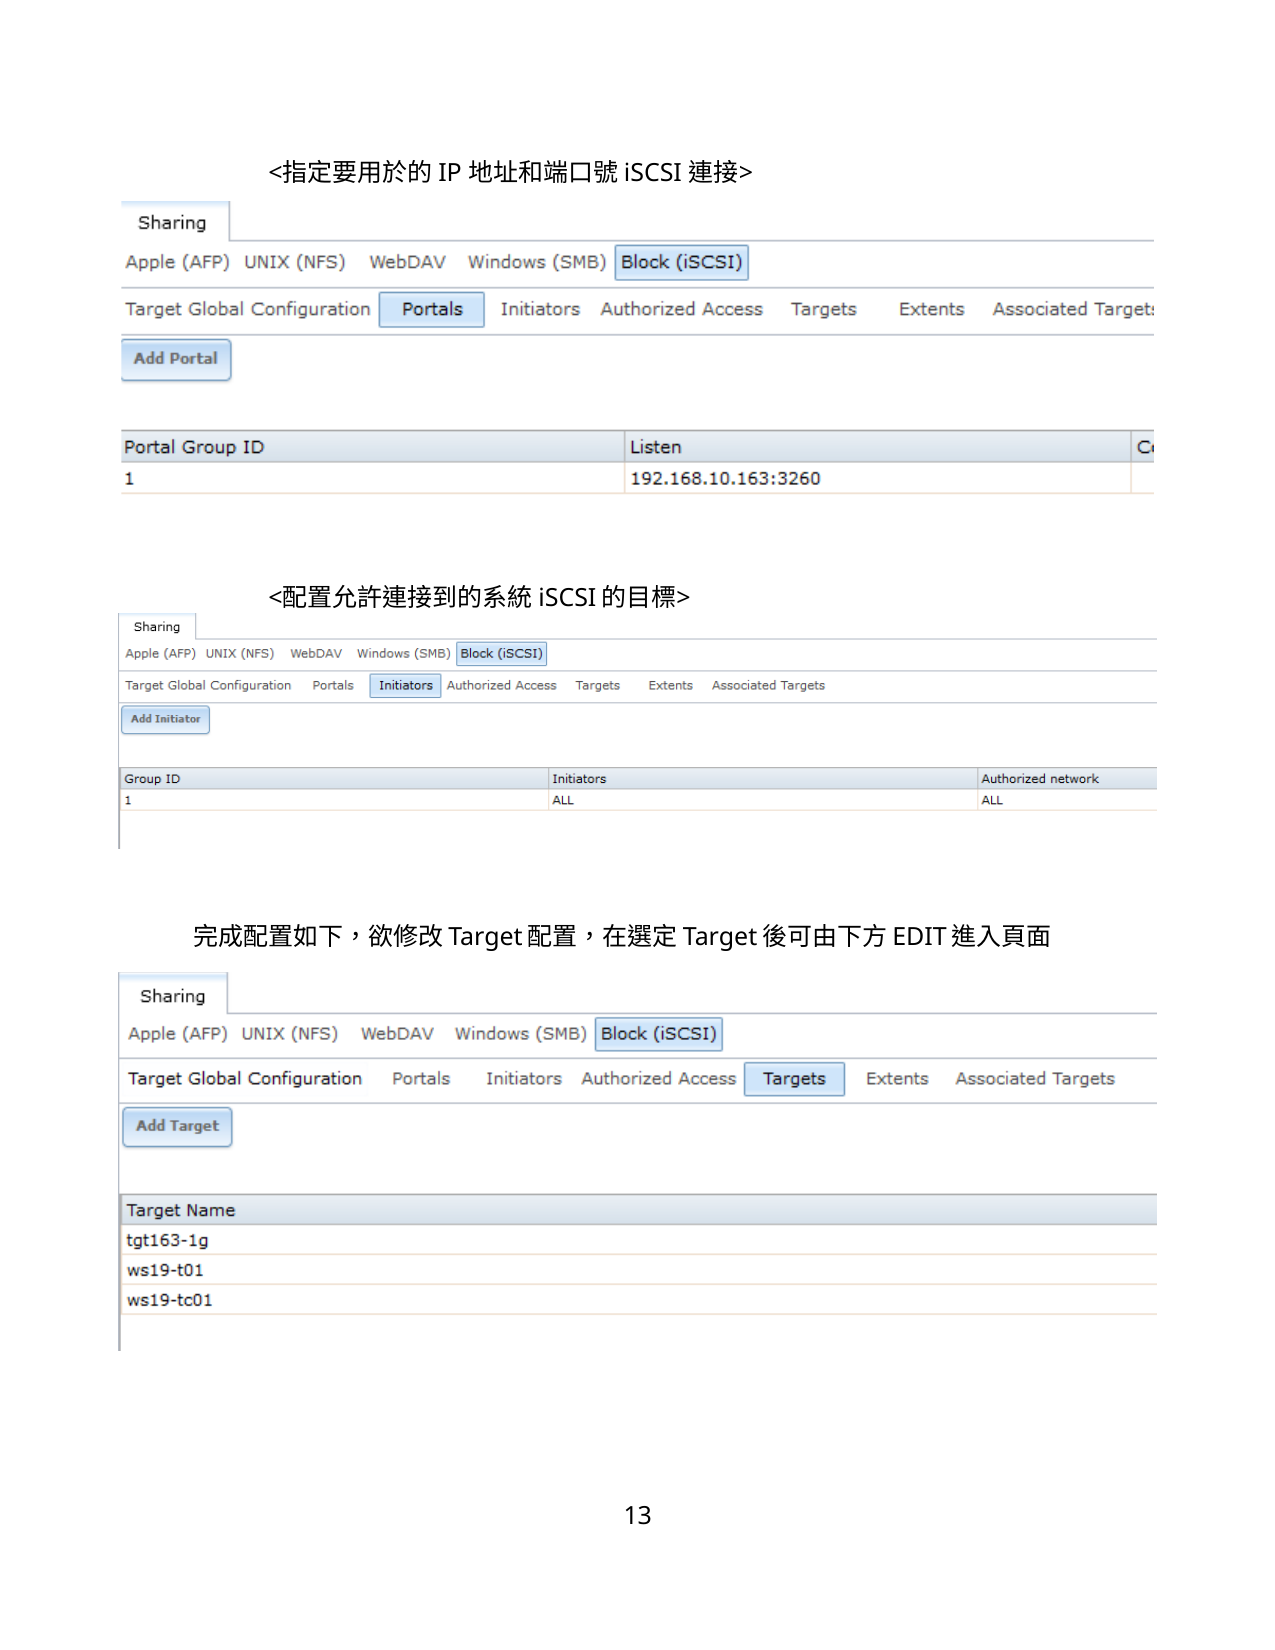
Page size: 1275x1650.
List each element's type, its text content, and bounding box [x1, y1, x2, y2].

text <指定要用於的 IP 地址和端口號 iSCSI 連接> [118, 152, 1157, 188]
picture [121, 201, 1154, 510]
text <配置允許連接到的系統 iSCSI的目標> [118, 577, 1157, 613]
text 完成配置如下，欲修改Target配置，在選定Target後可由下方EDIT進入頁面 [118, 916, 1157, 953]
picture [118, 972, 1157, 1351]
picture [118, 613, 1157, 849]
